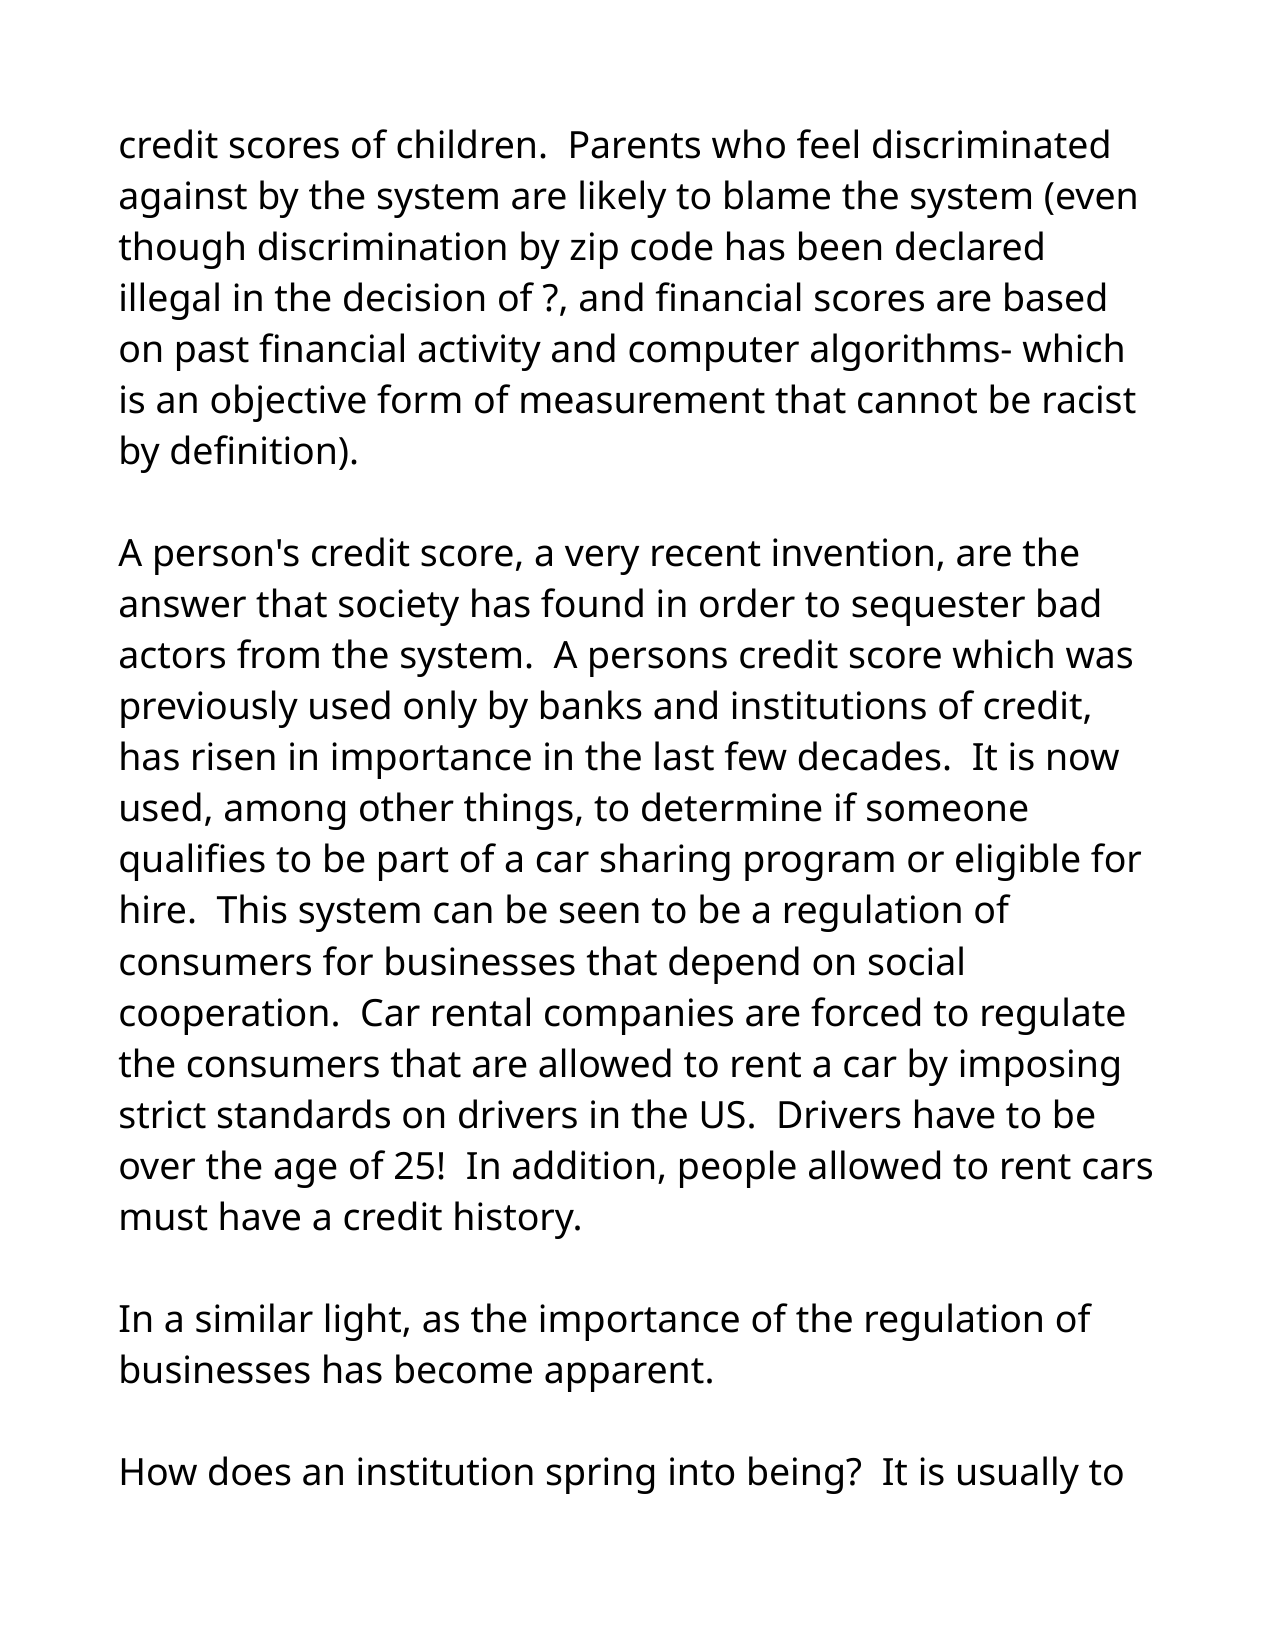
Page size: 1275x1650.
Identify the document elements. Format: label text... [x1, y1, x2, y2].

text In a similar light, as the importance of the regulation of businesses has become apparent. [118, 1292, 1157, 1394]
text credit scores of children. Parents who feel discriminated against by the system are likely to blame the system (even though discrimination by zip code has been declared illegal in the decision of ?, and financial scores are based on past financial activity and computer algorithms- which is an objective form of measurement that cannot be racist by definition). [118, 118, 1157, 475]
text A person's credit score, a very recent invention, are the answer that society has found in order to sequester bad actors from the system. A persons credit score which was previously used only by banks and institutions of credit, has risen in importance in the last few decades. It is now used, among other things, to determine if someone qualifies to be part of a car sharing program or eligible for hire. This system can be seen to be a regulation of consumers for businesses that depend on social cooperation. Car rental companies are forced to regulate the consumers that are allowed to rent a car by imposing strict standards on drivers in the US. Drivers have to be over the age of 25! In addition, people allowed to rent cars must have a credit history. [118, 526, 1157, 1241]
text How does an institution spring into being? It is usually to [118, 1445, 1157, 1496]
